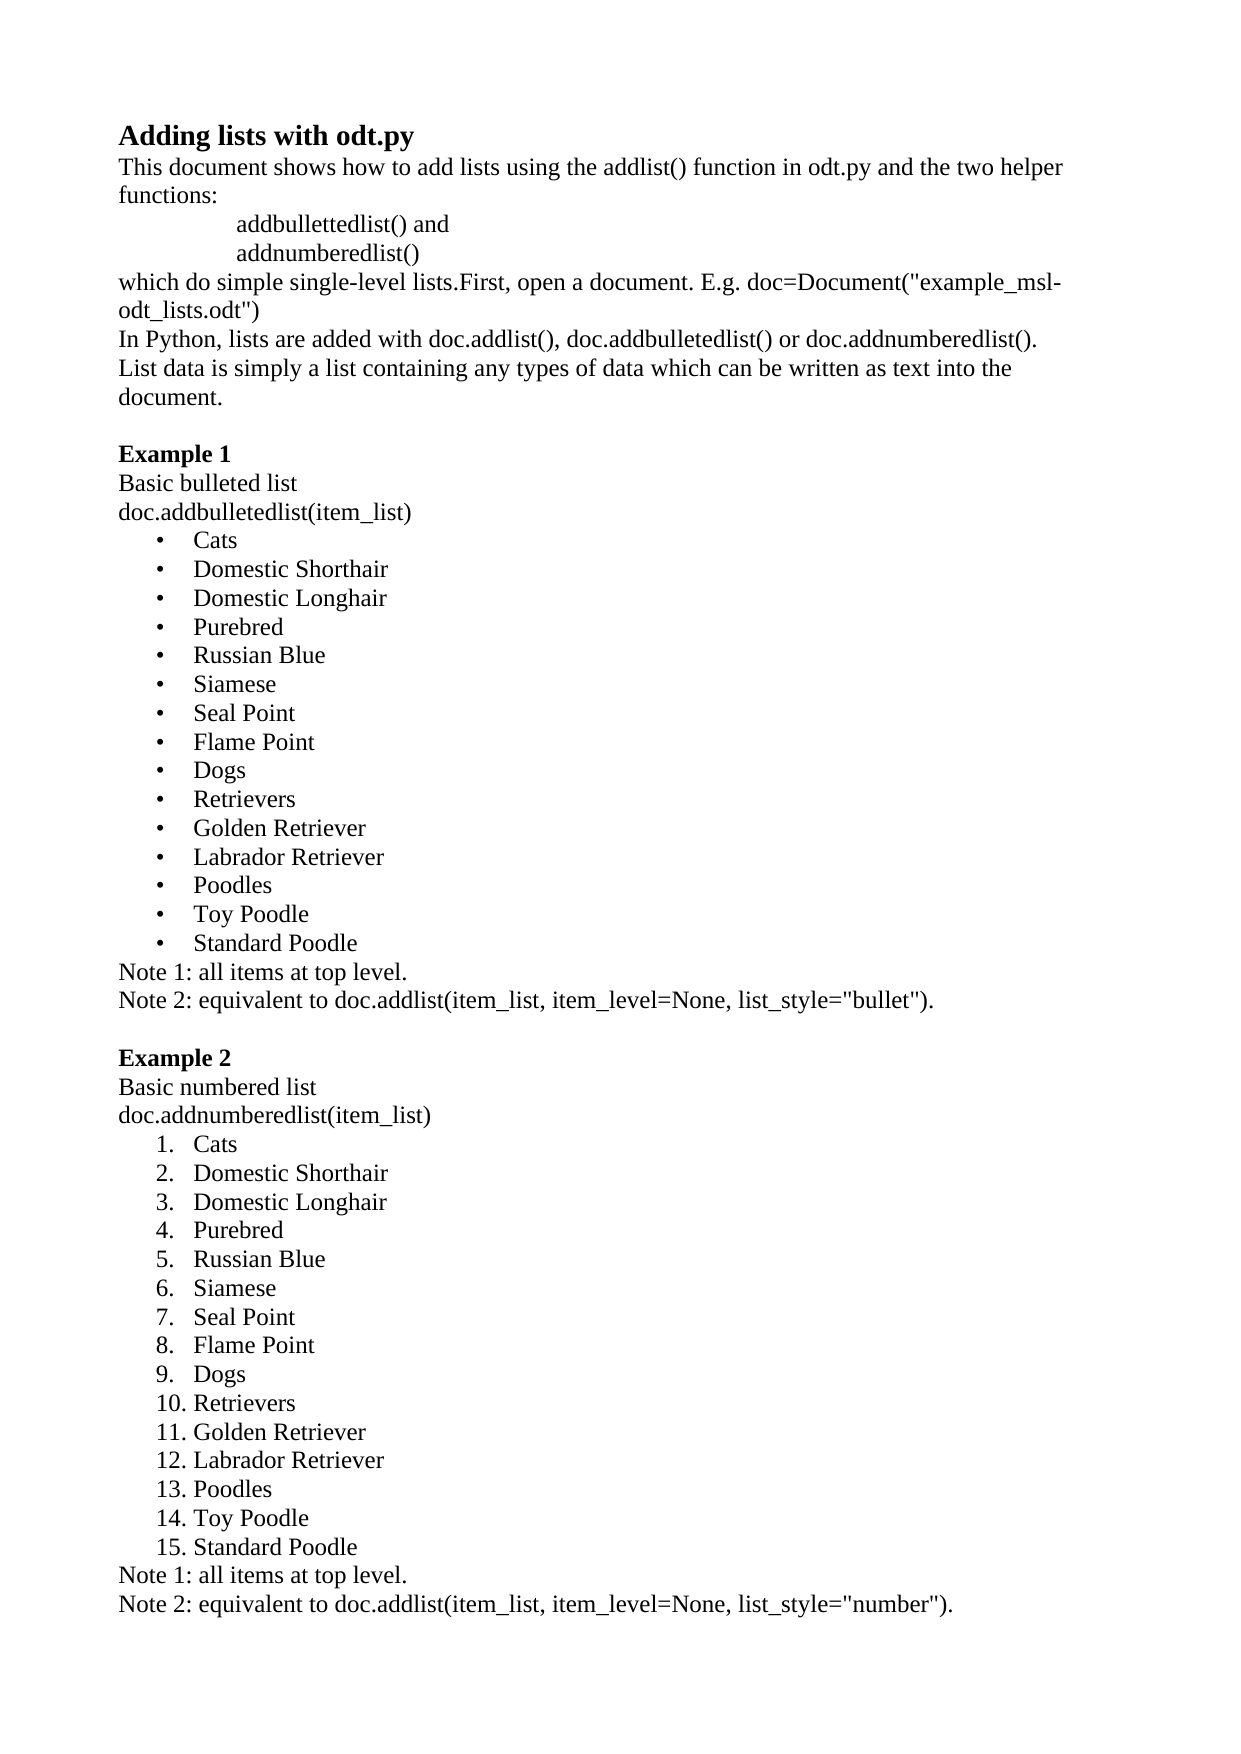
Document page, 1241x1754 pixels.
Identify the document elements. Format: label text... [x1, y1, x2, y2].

text Note 2: equivalent to doc.addlist(item_list, item_level=None, list_style="bullet"). [118, 985, 1122, 1043]
list Standard Poodle [156, 1532, 1122, 1560]
list Cats [156, 525, 1122, 554]
subtitle Adding lists with odt.py [118, 118, 1122, 152]
list Standard Poodle [156, 928, 1122, 957]
subtitle Example 2 [118, 1043, 1122, 1072]
list Russian Blue [156, 640, 1122, 669]
list Purebred [156, 612, 1122, 640]
text doc.addbulletedlist(item_list) [118, 497, 1122, 525]
list Domestic Shorthair [156, 554, 1122, 583]
list Labrador Retriever [156, 1445, 1122, 1474]
text Basic bulleted list [118, 468, 1122, 497]
list Labrador Retriever [156, 842, 1122, 870]
list Retrievers [156, 1388, 1122, 1417]
list Golden Retriever [156, 1417, 1122, 1445]
list Domestic Longhair [156, 583, 1122, 612]
list Dogs [156, 1359, 1122, 1388]
list Siamese [156, 669, 1122, 698]
list Russian Blue [156, 1244, 1122, 1273]
list Golden Retriever [156, 813, 1122, 842]
list Poodles [156, 1474, 1122, 1503]
text doc.addnumberedlist(item_list) [118, 1100, 1122, 1129]
list Domestic Longhair [156, 1187, 1122, 1215]
list Retrievers [156, 784, 1122, 813]
subtitle Example 1 [118, 439, 1122, 468]
list Dogs [156, 755, 1122, 784]
list Toy Poodle [156, 899, 1122, 928]
text Note 1: all items at top level. [118, 1560, 1122, 1589]
list Purebred [156, 1215, 1122, 1244]
list Cats [156, 1129, 1122, 1158]
text Note 2: equivalent to doc.addlist(item_list, item_level=None, list_style="number"). [118, 1589, 1122, 1618]
list Domestic Shorthair [156, 1158, 1122, 1187]
text Note 1: all items at top level. [118, 957, 1122, 985]
list Seal Point [156, 1302, 1122, 1330]
list Siamese [156, 1273, 1122, 1302]
list Poodles [156, 870, 1122, 899]
list Flame Point [156, 1330, 1122, 1359]
list Flame Point [156, 727, 1122, 755]
text This document shows how to add lists using the addlist() function in odt.py and the two helper functions: addbullettedlist() and addnumberedlist() which do simple single-level lists.First, open a document. E.g. doc=Document("example_msl-odt_lists.odt") In Python, lists are added with doc.addlist(), doc.addbulletedlist() or doc.addnumberedlist(). List data is simply a list containing any types of data which can be written as text into the document. [118, 152, 1122, 439]
list Seal Point [156, 698, 1122, 727]
list Toy Poodle [156, 1503, 1122, 1532]
text Basic numbered list [118, 1072, 1122, 1100]
